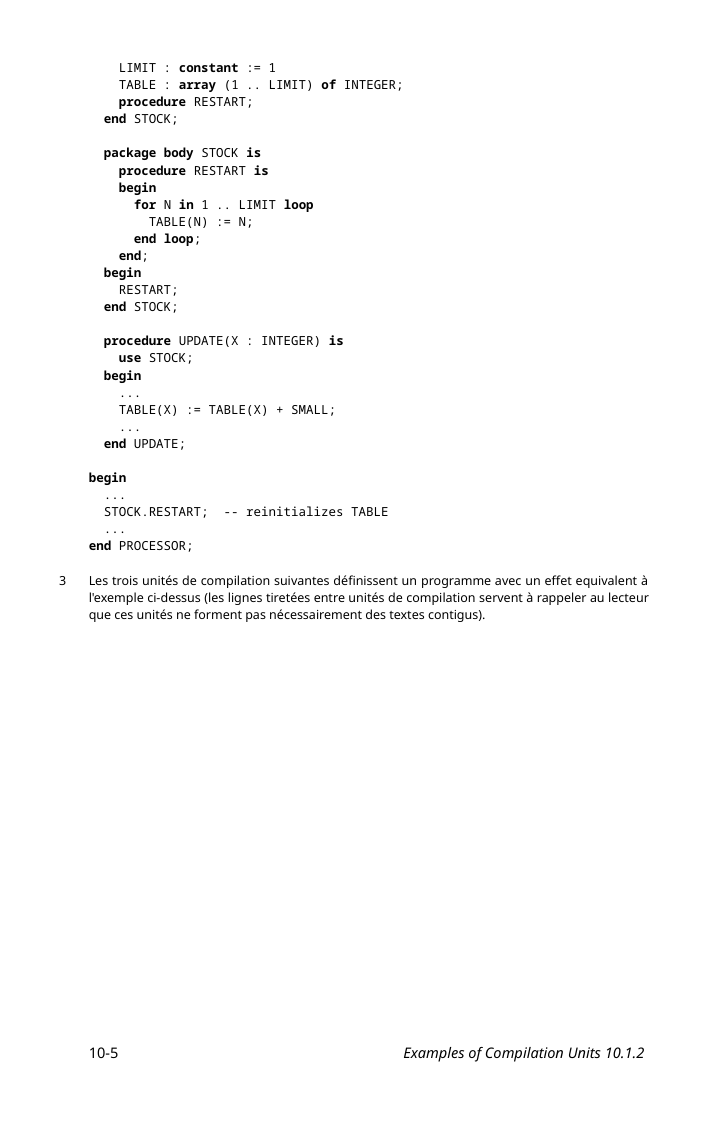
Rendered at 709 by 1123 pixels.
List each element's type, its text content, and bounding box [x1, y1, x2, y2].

text TABLE : array (1 .. LIMIT) of INTEGER; [88, 76, 649, 93]
text end; [88, 247, 649, 264]
text end PROCESSOR; [88, 537, 649, 554]
text begin [88, 367, 649, 384]
text TABLE(N) := N; [88, 213, 649, 230]
text ... [88, 418, 649, 435]
text begin [88, 264, 649, 281]
text end STOCK; [88, 298, 649, 315]
text procedure UPDATE(X : INTEGER) is [88, 332, 649, 349]
text procedure RESTART is [88, 162, 649, 179]
text end loop; [88, 230, 649, 247]
text ... [88, 520, 649, 537]
text LIMIT : constant := 1 [88, 59, 649, 76]
text end STOCK; [88, 110, 649, 127]
text Les trois unités de compilation suivantes définissent un programme avec un effet equivalent à l'exemple ci-dessus (les lignes tiretées entre unités de compilation servent à rappeler au lecteur que ces unités ne forment pas nécessairement des textes contigus). [88, 572, 649, 623]
text use STOCK; [88, 349, 649, 367]
text procedure RESTART; [88, 93, 649, 110]
text ... [88, 486, 649, 503]
text package body STOCK is [88, 144, 649, 162]
text STOCK.RESTART; -- reinitializes TABLE [88, 503, 649, 520]
text begin [88, 469, 649, 486]
text TABLE(X) := TABLE(X) + SMALL; [88, 401, 649, 418]
text ... [88, 384, 649, 401]
text end UPDATE; [88, 435, 649, 452]
text begin [88, 179, 649, 196]
text RESTART; [88, 281, 649, 298]
text for N in 1 .. LIMIT loop [88, 196, 649, 213]
